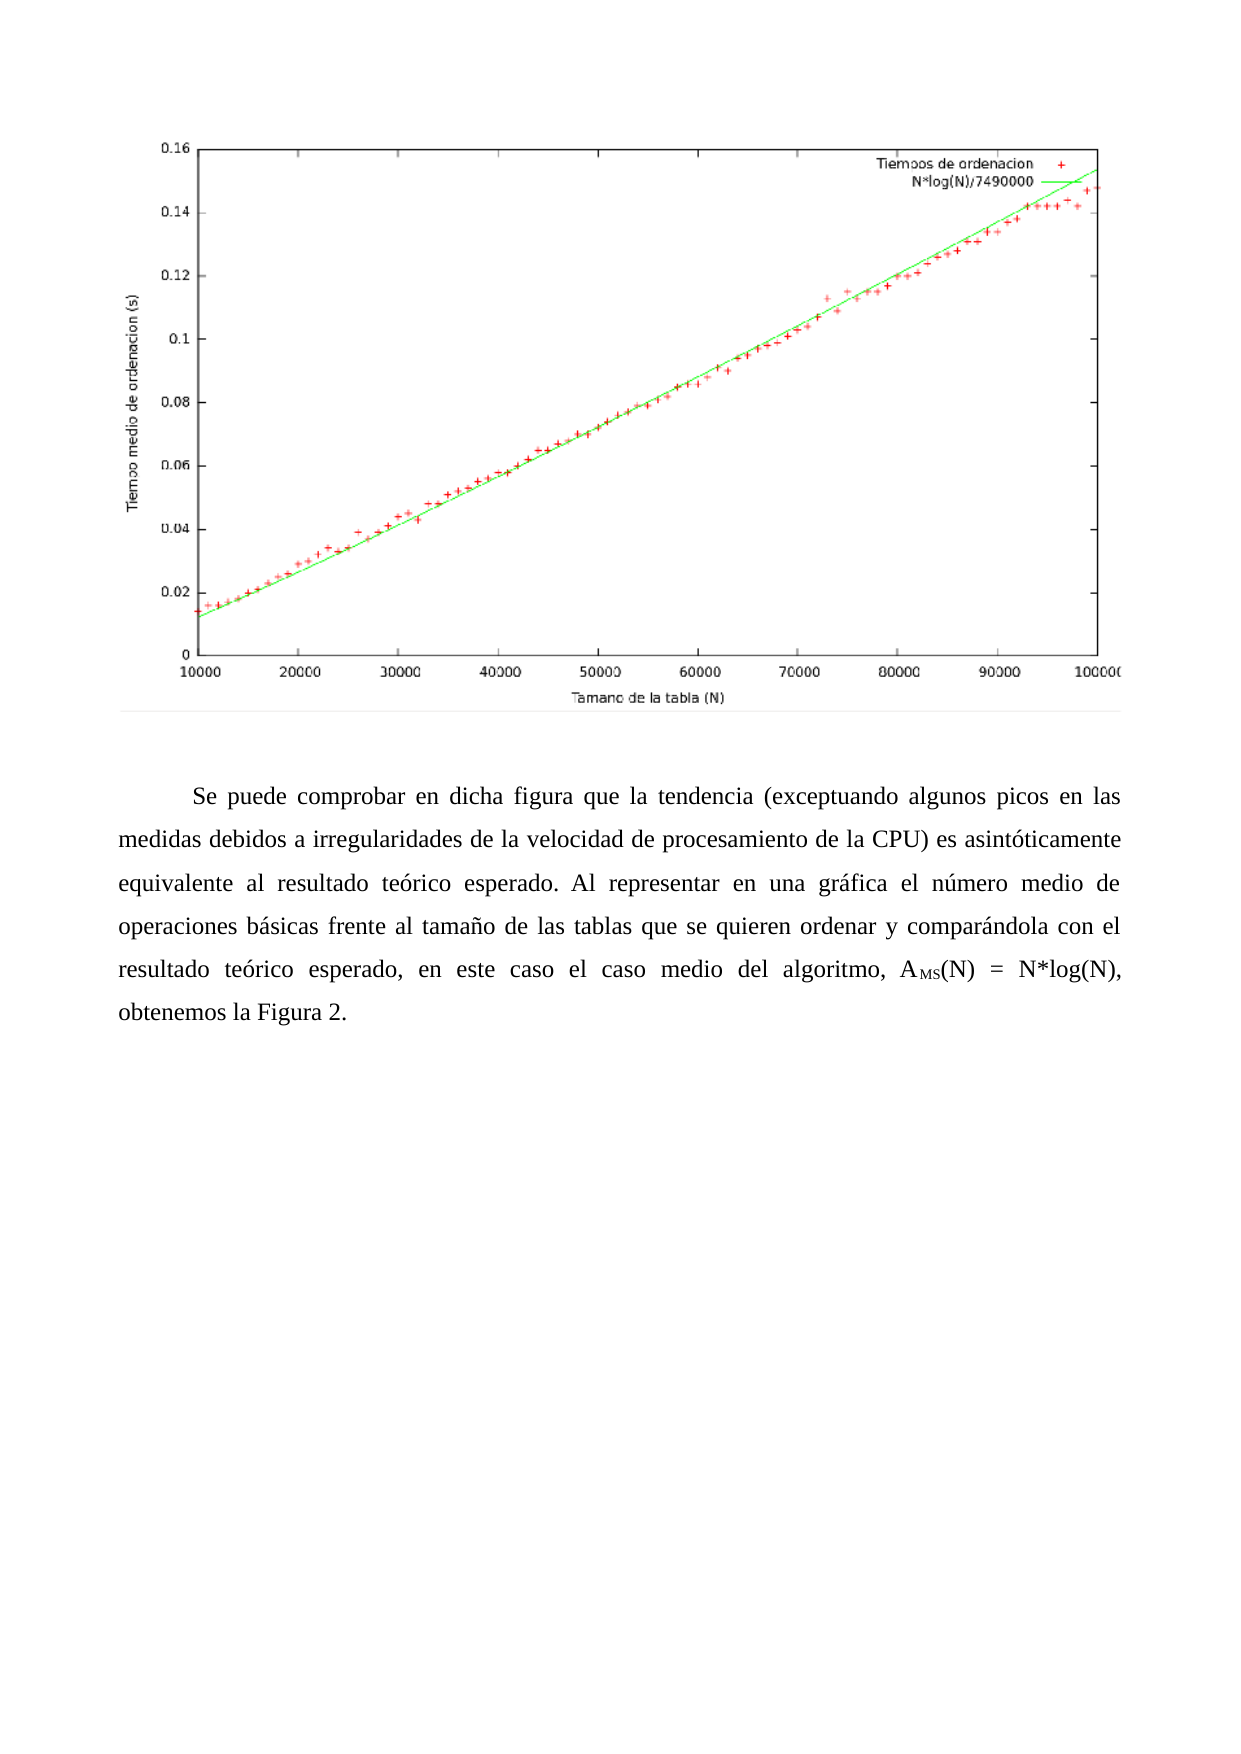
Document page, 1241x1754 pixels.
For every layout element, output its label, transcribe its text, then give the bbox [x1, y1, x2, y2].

picture [118, 118, 1123, 712]
text Se puede comprobar en dicha figura que la tendencia (exceptuando algunos picos en las medidas debidos a irregularidades de la velocidad de procesamiento de la CPU) es asintóticamente equivalente al resultado teórico esperado. Al representar en una gráfica el número medio de operaciones básicas frente al tamaño de las tablas que se quieren ordenar y comparándola con el resultado teórico esperado, en este caso el caso medio del algoritmo, AMS(N) = N*log(N), obtenemos la Figura 2. [118, 781, 1122, 1026]
